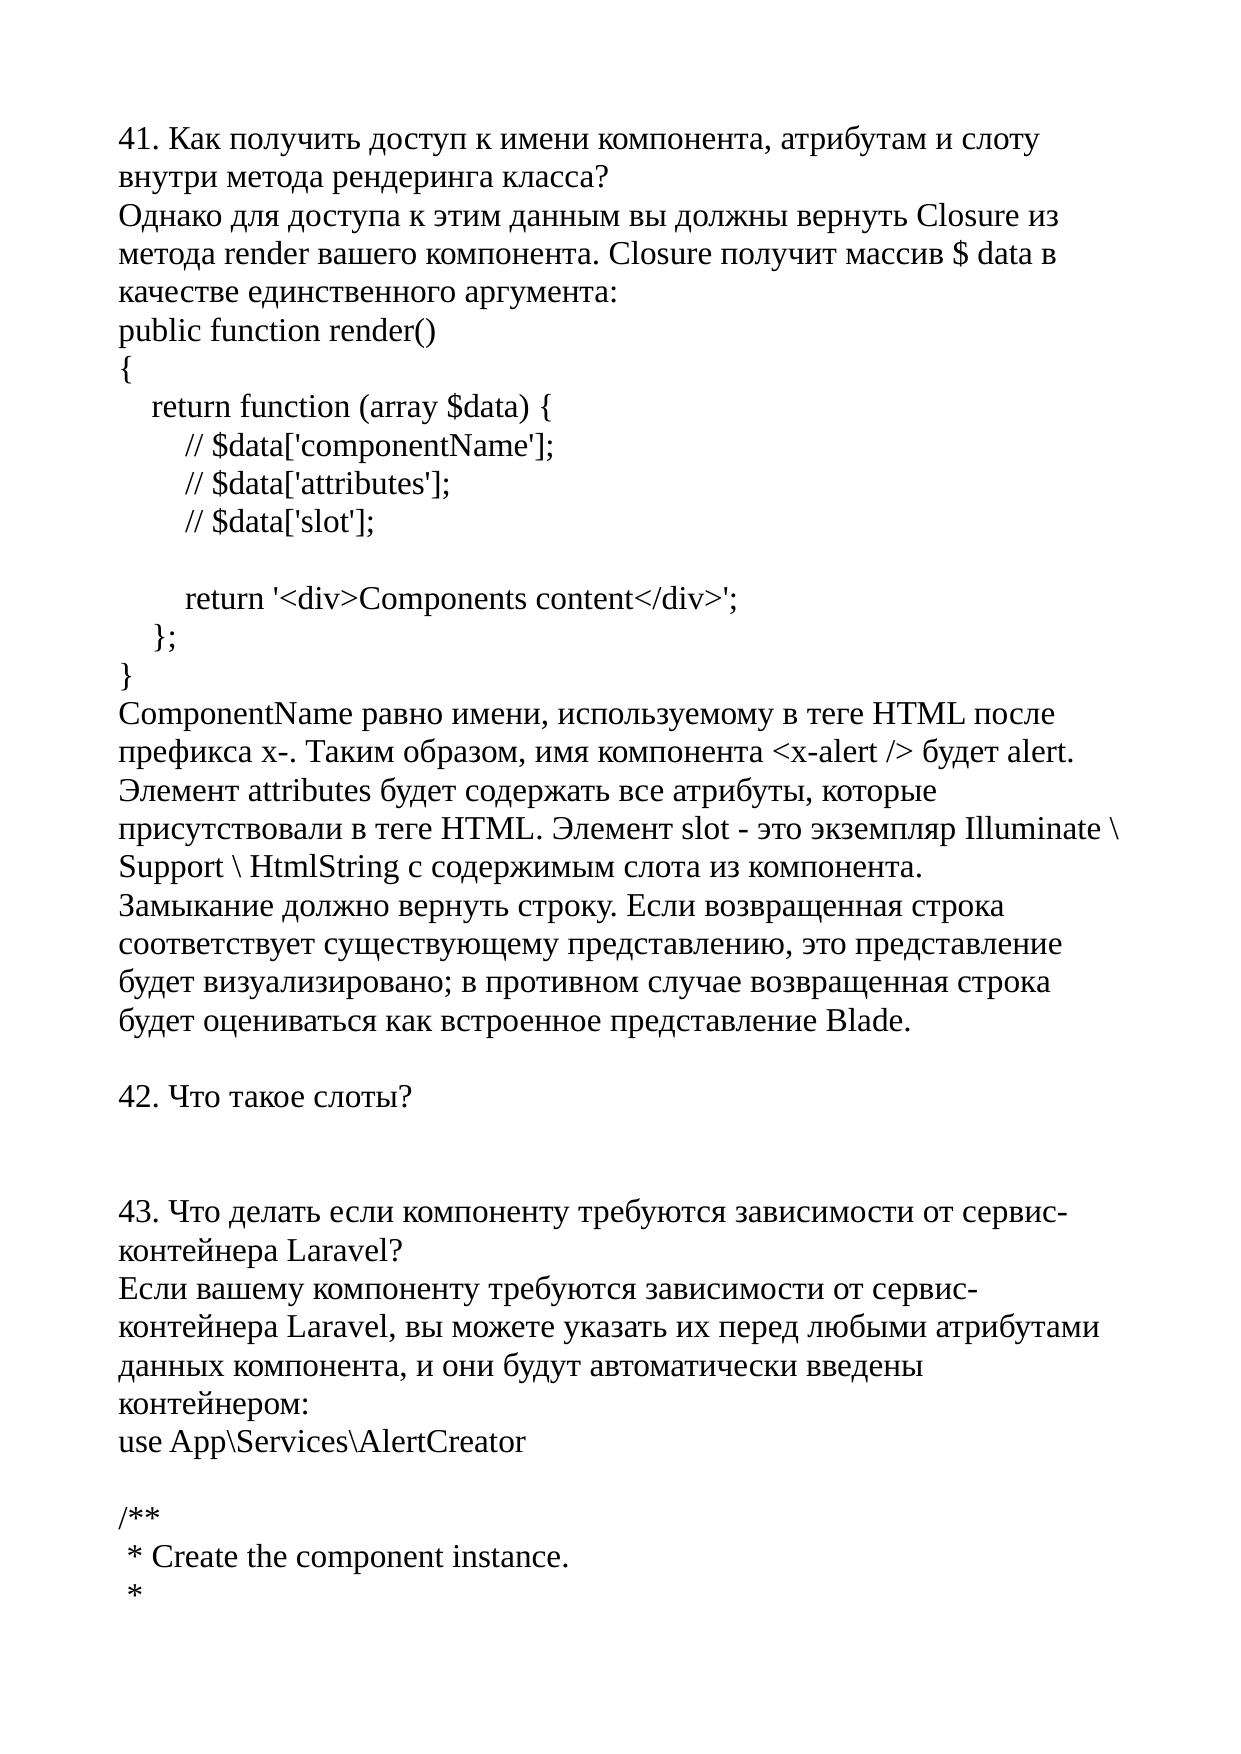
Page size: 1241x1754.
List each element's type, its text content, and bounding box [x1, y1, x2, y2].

text 41. Как получить доступ к имени компонента, атрибутам и слоту внутри метода рендеринга класса? [118, 118, 1122, 195]
text /** [118, 1498, 1122, 1536]
text // $data['slot']; [118, 501, 1122, 540]
text } [118, 655, 1122, 693]
text { [118, 348, 1122, 386]
text Если вашему компоненту требуются зависимости от сервис-контейнера Laravel, вы можете указать их перед любыми атрибутами данных компонента, и они будут автоматически введены контейнером: [118, 1268, 1122, 1421]
text public function render() [118, 310, 1122, 348]
text 43. Что делать если компоненту требуются зависимости от сервис-контейнера Laravel? [118, 1191, 1122, 1268]
text return function (array $data) { [118, 386, 1122, 425]
text return '<div>Components content</div>'; [118, 578, 1122, 616]
text // $data['attributes']; [118, 463, 1122, 501]
text 42. Что такое слоты? [118, 1076, 1122, 1115]
text Замыкание должно вернуть строку. Если возвращенная строка соответствует существующему представлению, это представление будет визуализировано; в противном случае возвращенная строка будет оцениваться как встроенное представление Blade. [118, 885, 1122, 1038]
text // $data['componentName']; [118, 425, 1122, 463]
text }; [118, 616, 1122, 655]
text * [118, 1575, 1122, 1613]
text use App\Services\AlertCreator [118, 1421, 1122, 1460]
text ComponentName равно имени, используемому в теге HTML после префикса x-. Таким образом, имя компонента <x-alert /> будет alert. Элемент attributes будет содержать все атрибуты, которые присутствовали в теге HTML. Элемент slot - это экземпляр Illuminate \ Support \ HtmlString с содержимым слота из компонента. [118, 693, 1122, 885]
text * Create the component instance. [118, 1536, 1122, 1575]
text Однако для доступа к этим данным вы должны вернуть Closure из метода render вашего компонента. Closure получит массив $ data в качестве единственного аргумента: [118, 195, 1122, 310]
